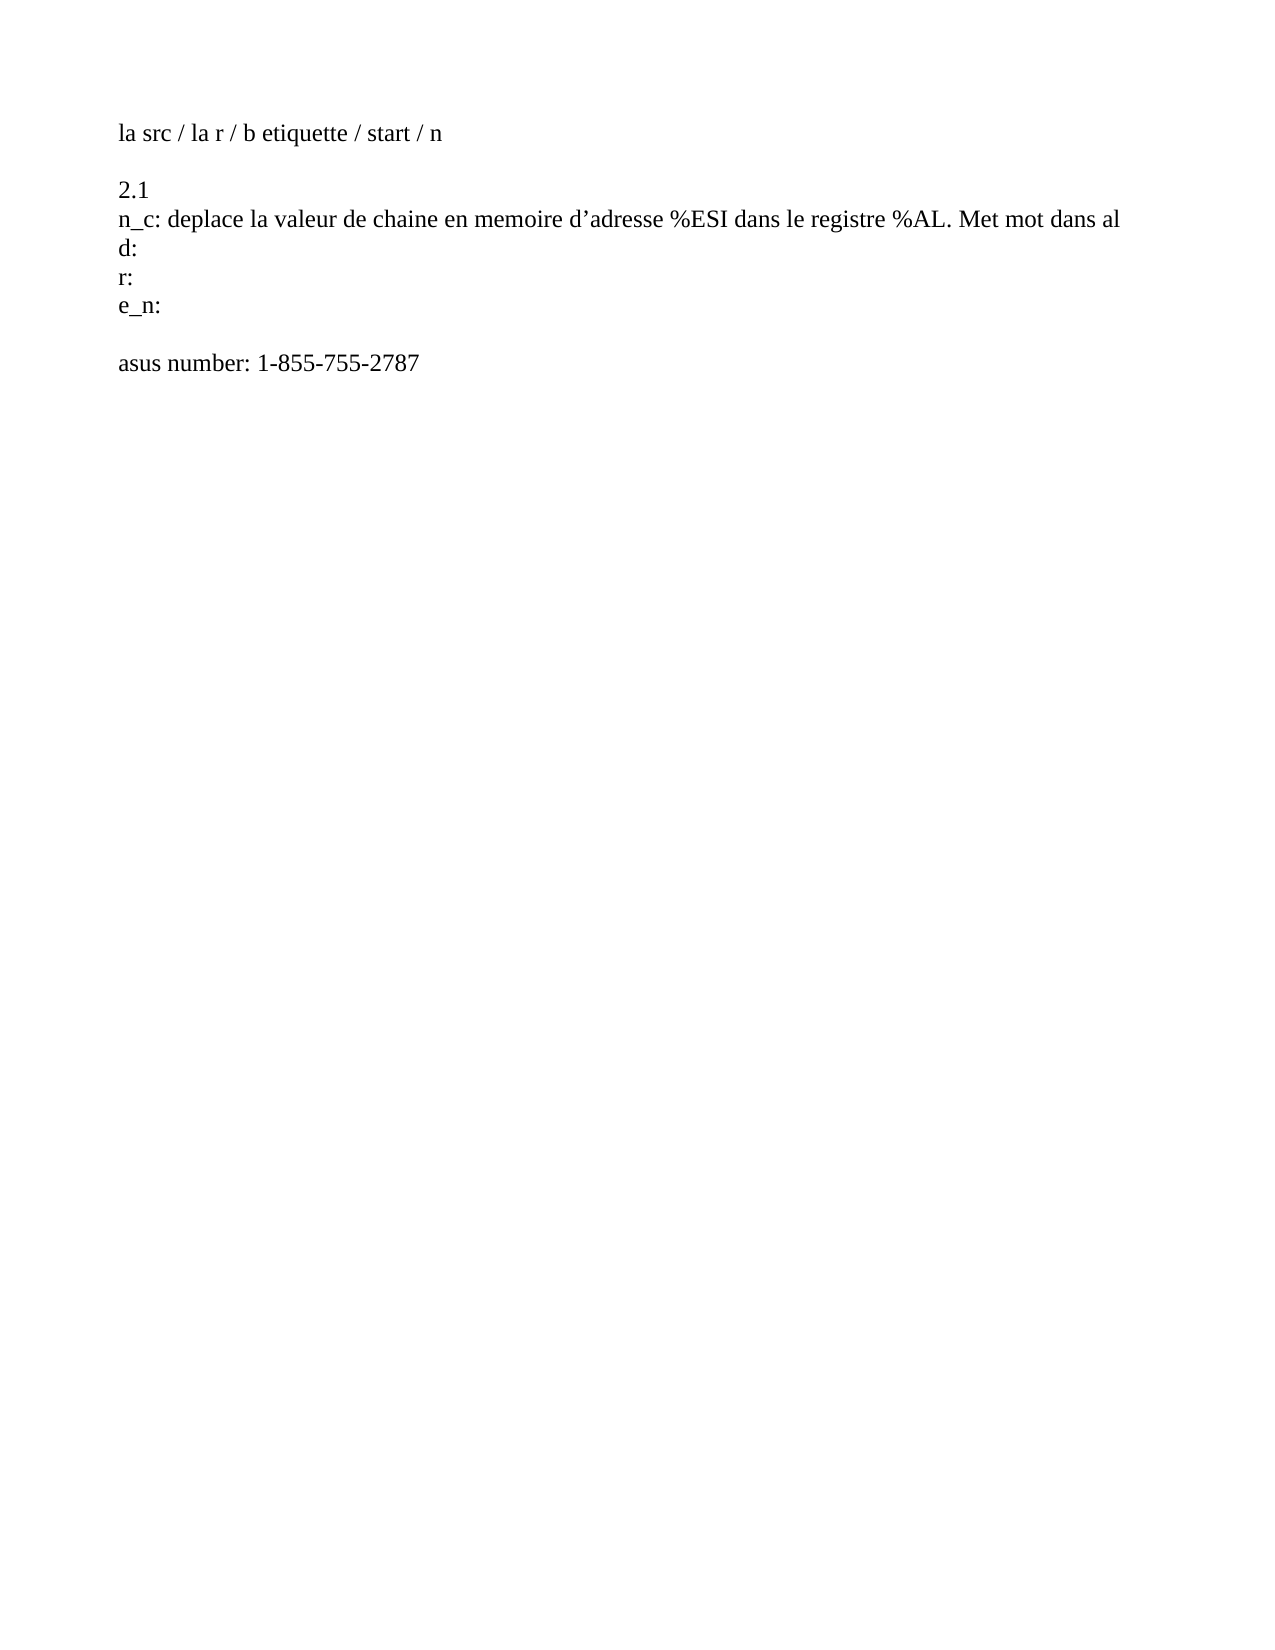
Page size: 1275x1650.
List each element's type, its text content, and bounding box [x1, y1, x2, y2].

text d: [118, 233, 1157, 262]
text e_n: [118, 291, 1157, 319]
text asus number: 1-855-755-2787 [118, 348, 1157, 377]
text n_c: deplace la valeur de chaine en memoire d’adresse %ESI dans le registre %AL. Met mot dans al [118, 204, 1157, 233]
text la src / la r / b etiquette / start / n [118, 118, 1157, 147]
text 2.1 [118, 176, 1157, 204]
text r: [118, 262, 1157, 291]
